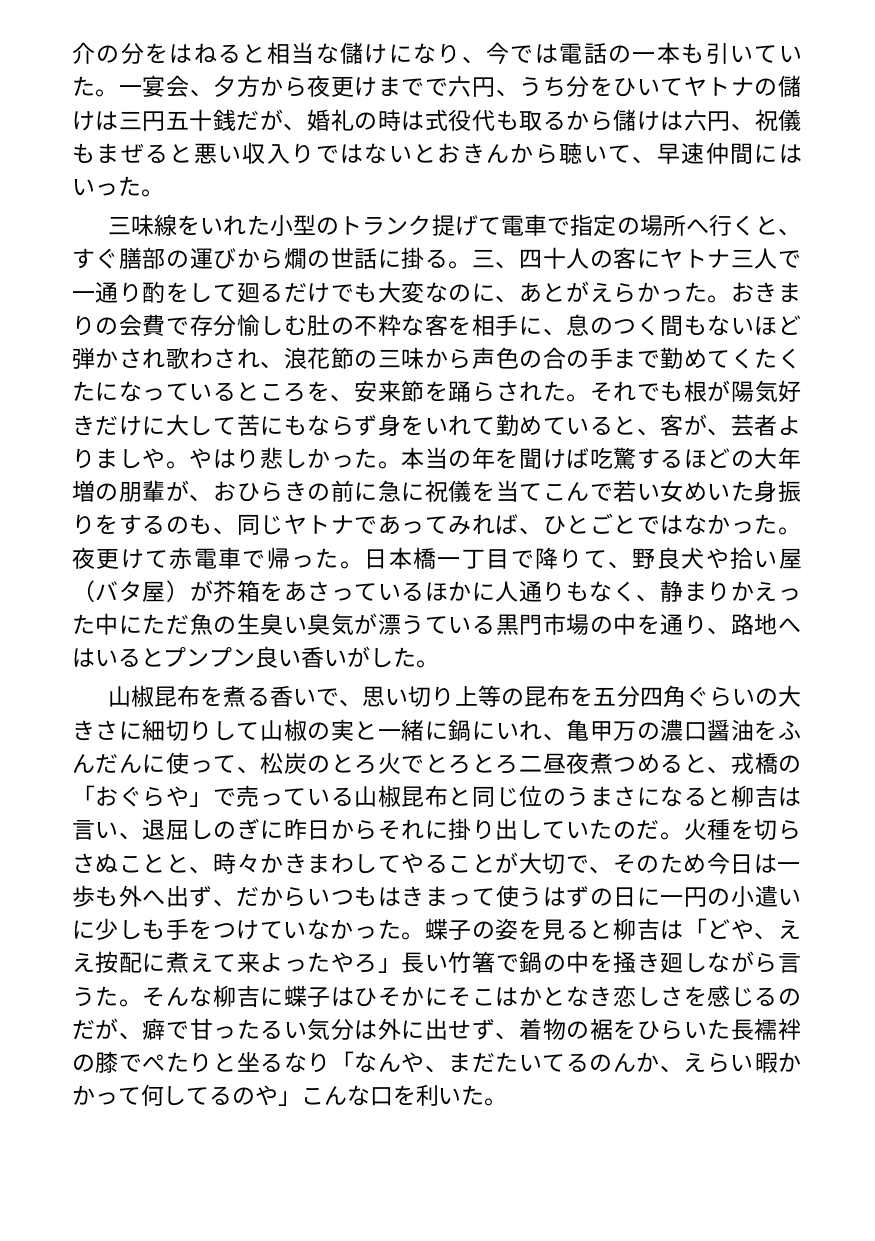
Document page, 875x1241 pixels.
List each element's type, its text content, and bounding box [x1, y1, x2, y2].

text 介の分をはねると相当な儲けになり、今では電話の一本も引いていた。一宴会、夕方から夜更けまでで六円、うち分をひいてヤトナの儲けは三円五十銭だが、婚礼の時は式役代も取るから儲けは六円、祝儀もまぜると悪い収入りではないとおきんから聴いて、早速仲間にはいった。 [72, 36, 802, 202]
text 山椒昆布を煮る香いで、思い切り上等の昆布を五分四角ぐらいの大きさに細切りして山椒の実と一緒に鍋にいれ、亀甲万の濃口醤油をふんだんに使って、松炭のとろ火でとろとろ二昼夜煮つめると、戎橋の「おぐらや」で売っている山椒昆布と同じ位のうまさになると柳吉は言い、退屈しのぎに昨日からそれに掛り出していたのだ。火種を切らさぬことと、時々かきまわしてやることが大切で、そのため今日は一歩も外へ出ず、だからいつもはきまって使うはずの日に一円の小遣いに少しも手をつけていなかった。蝶子の姿を見ると柳吉は「どや、ええ按配に煮えて来よったやろ」長い竹箸で鍋の中を掻き廻しながら言うた。そんな柳吉に蝶子はひそかにそこはかとなき恋しさを感じるのだが、癖で甘ったるい気分は外に出せず、着物の裾をひらいた長襦袢の膝でぺたりと坐るなり「なんや、まだたいてるのんか、えらい暇かかって何してるのや」こんな口を利いた。 [72, 679, 802, 1111]
text 三味線をいれた小型のトランク提げて電車で指定の場所へ行くと、すぐ膳部の運びから燗の世話に掛る。三、四十人の客にヤトナ三人で一通り酌をして廻るだけでも大変なのに、あとがえらかった。おきまりの会費で存分愉しむ肚の不粋な客を相手に、息のつく間もないほど弾かされ歌わされ、浪花節の三味から声色の合の手まで勤めてくたくたになっているところを、安来節を踊らされた。それでも根が陽気好きだけに大して苦にもならず身をいれて勤めていると、客が、芸者よりましや。やはり悲しかった。本当の年を聞けば吃驚するほどの大年増の朋輩が、おひらきの前に急に祝儀を当てこんで若い女めいた身振りをするのも、同じヤトナであってみれば、ひとごとではなかった。夜更けて赤電車で帰った。日本橋一丁目で降りて、野良犬や拾い屋（バタ屋）が芥箱をあさっているほかに人通りもなく、静まりかえった中にただ魚の生臭い臭気が漂うている黒門市場の中を通り、路地へはいるとプンプン良い香いがした。 [72, 208, 802, 673]
